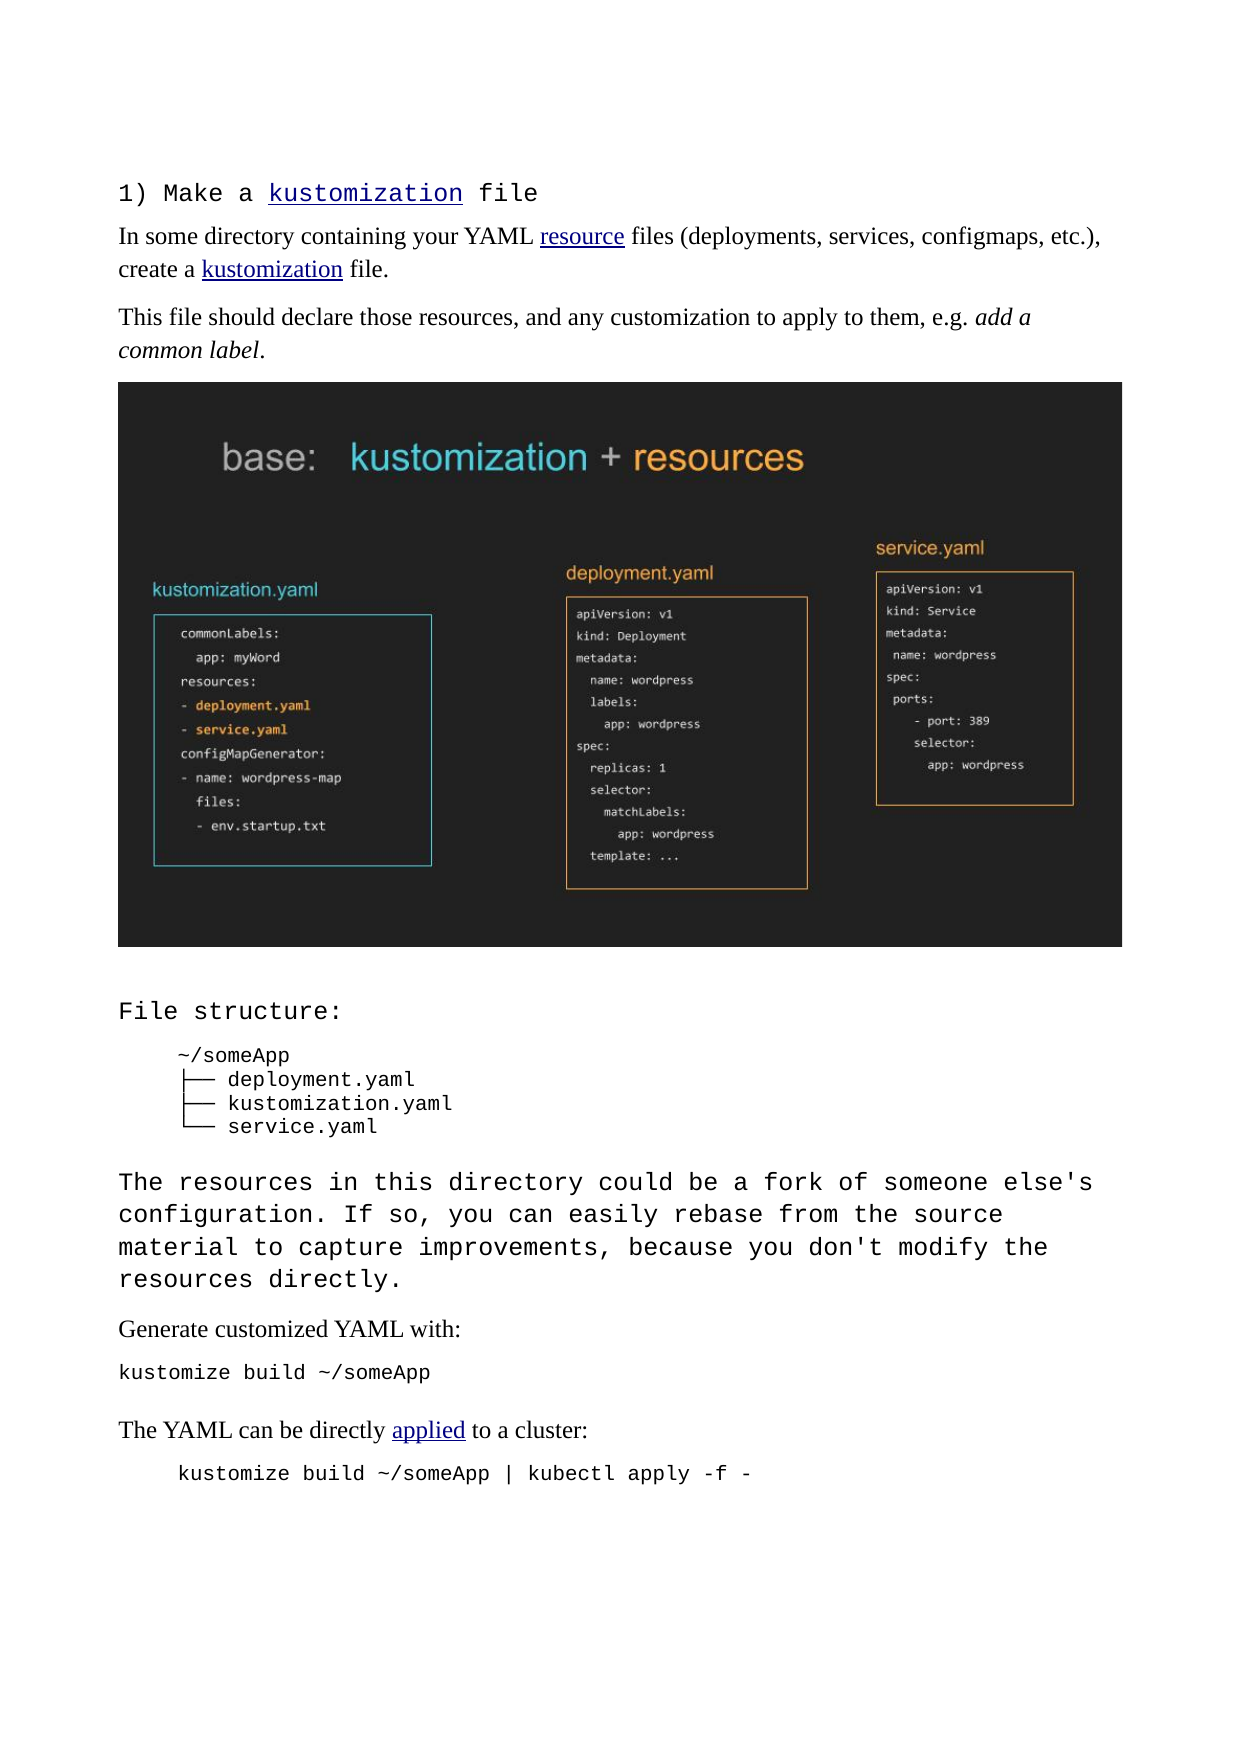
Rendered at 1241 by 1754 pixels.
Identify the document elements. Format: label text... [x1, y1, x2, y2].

text ~/someApp [177, 1046, 1063, 1069]
subtitle 1) Make a kustomization file [118, 180, 1122, 209]
picture [118, 382, 1123, 947]
text kustomize build ~/someApp [118, 1362, 1122, 1385]
text ├── deployment.yaml [177, 1069, 1063, 1093]
text Generate customized YAML with: [118, 1314, 1122, 1343]
text In some directory containing your YAML resource files (deployments, services, configmaps, etc.), create a kustomization file. [118, 221, 1122, 283]
text kustomize build ~/someApp | kubectl apply -f - [177, 1462, 1063, 1486]
text The resources in this directory could be a fork of someone else's configuration. If so, you can easily rebase from the source material to capture improvements, because you don't modify the resources directly. [118, 1169, 1122, 1295]
text ├── kustomization.yaml [184, 1093, 1063, 1116]
text File structure: [118, 998, 1122, 1027]
text This file should declare those resources, and any customization to apply to them, e.g. add a common label. [118, 302, 1122, 363]
text └── service.yaml [177, 1116, 1063, 1140]
text The YAML can be directly applied to a cluster: [118, 1415, 1122, 1444]
